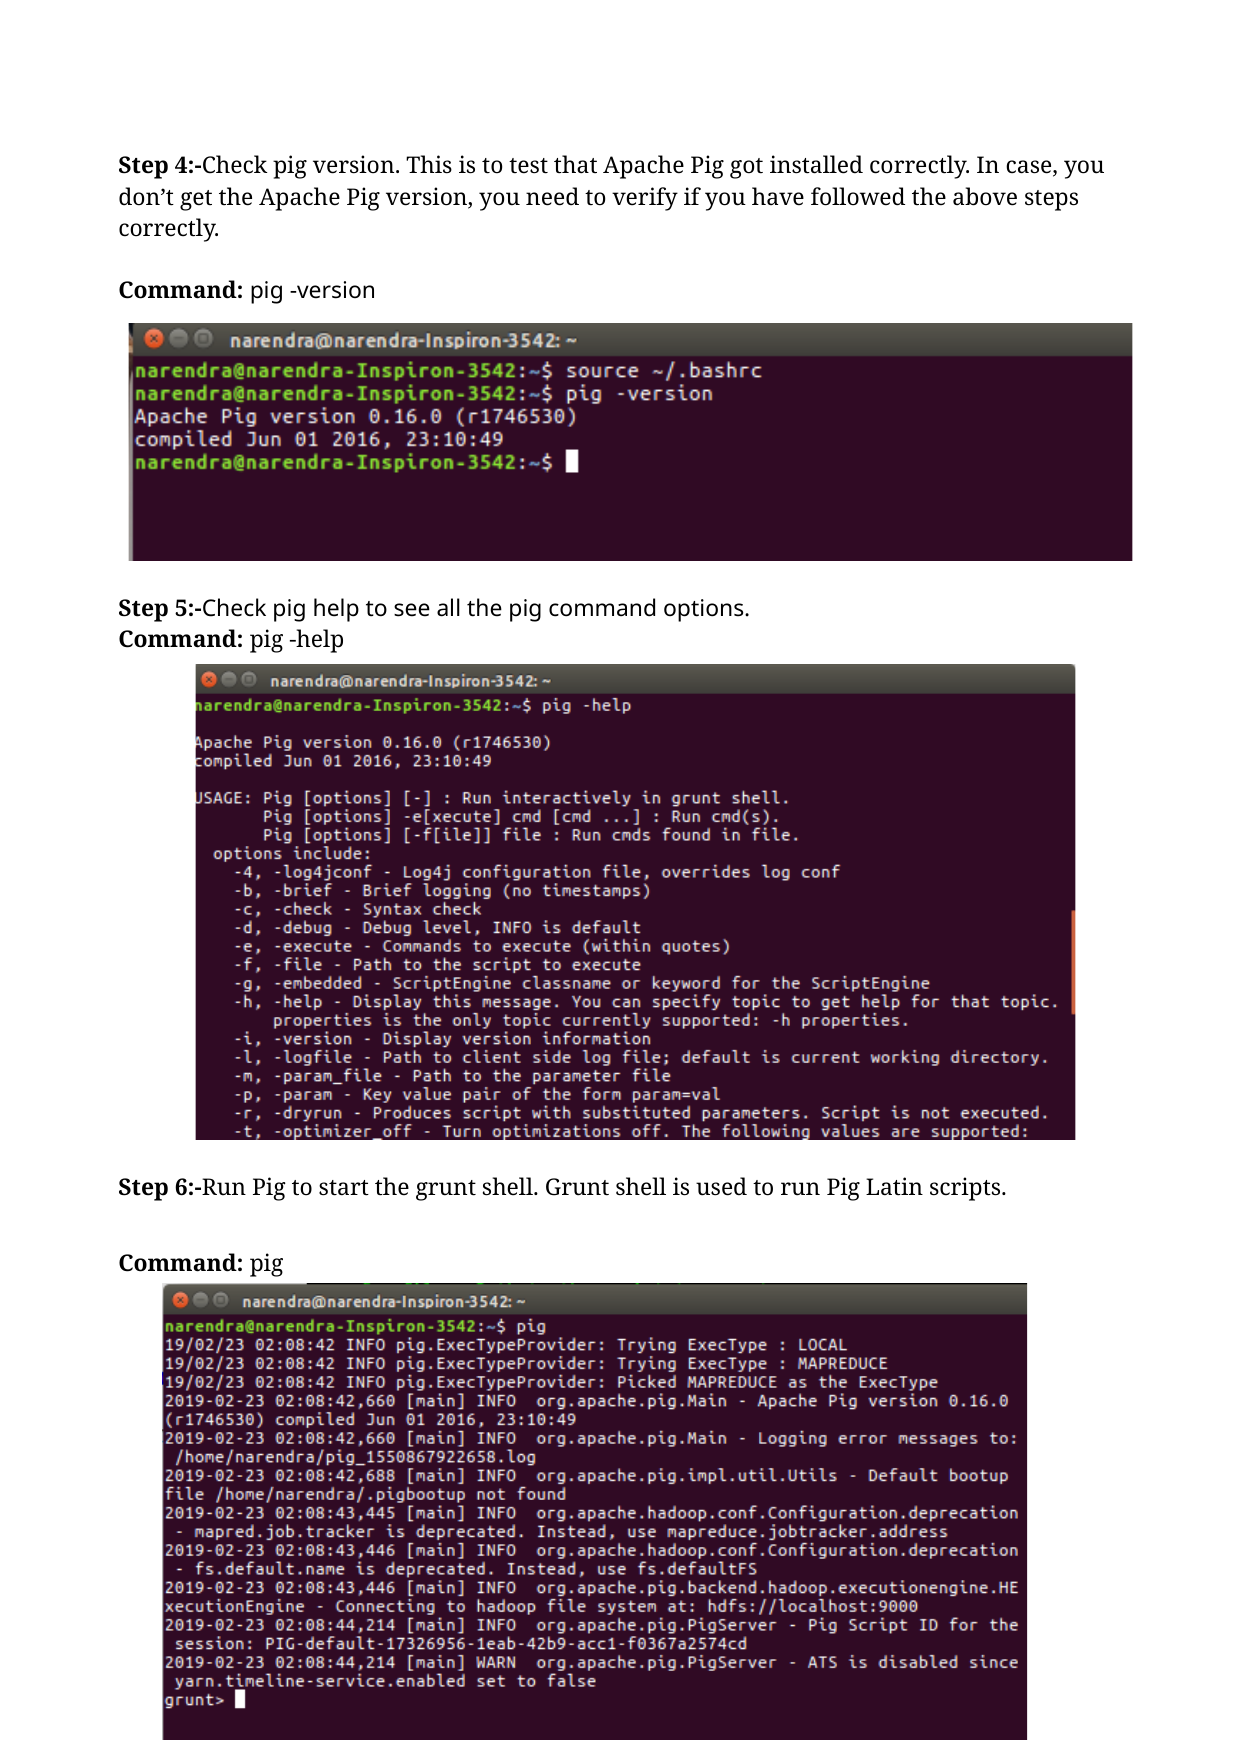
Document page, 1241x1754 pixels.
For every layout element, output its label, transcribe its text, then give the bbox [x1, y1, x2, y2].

text Command: pig -help [118, 623, 1122, 654]
text Step 6:-Run Pig to start the grunt shell. Grunt shell is used to run Pig Latin scripts. [118, 1171, 1122, 1202]
text Command: pig -version [118, 274, 1122, 306]
text Command: pig [118, 1247, 1122, 1279]
text Step 5:-Check pig help to see all the pig command options. [118, 592, 1122, 623]
picture [162, 1283, 1028, 1740]
text Step 4:-Check pig version. This is to test that Apache Pig got installed correctly. In case, you don’t get the Apache Pig version, you need to verify if you have followed the above steps correctly. [118, 149, 1122, 243]
picture [195, 664, 1076, 1140]
picture [128, 323, 1133, 561]
